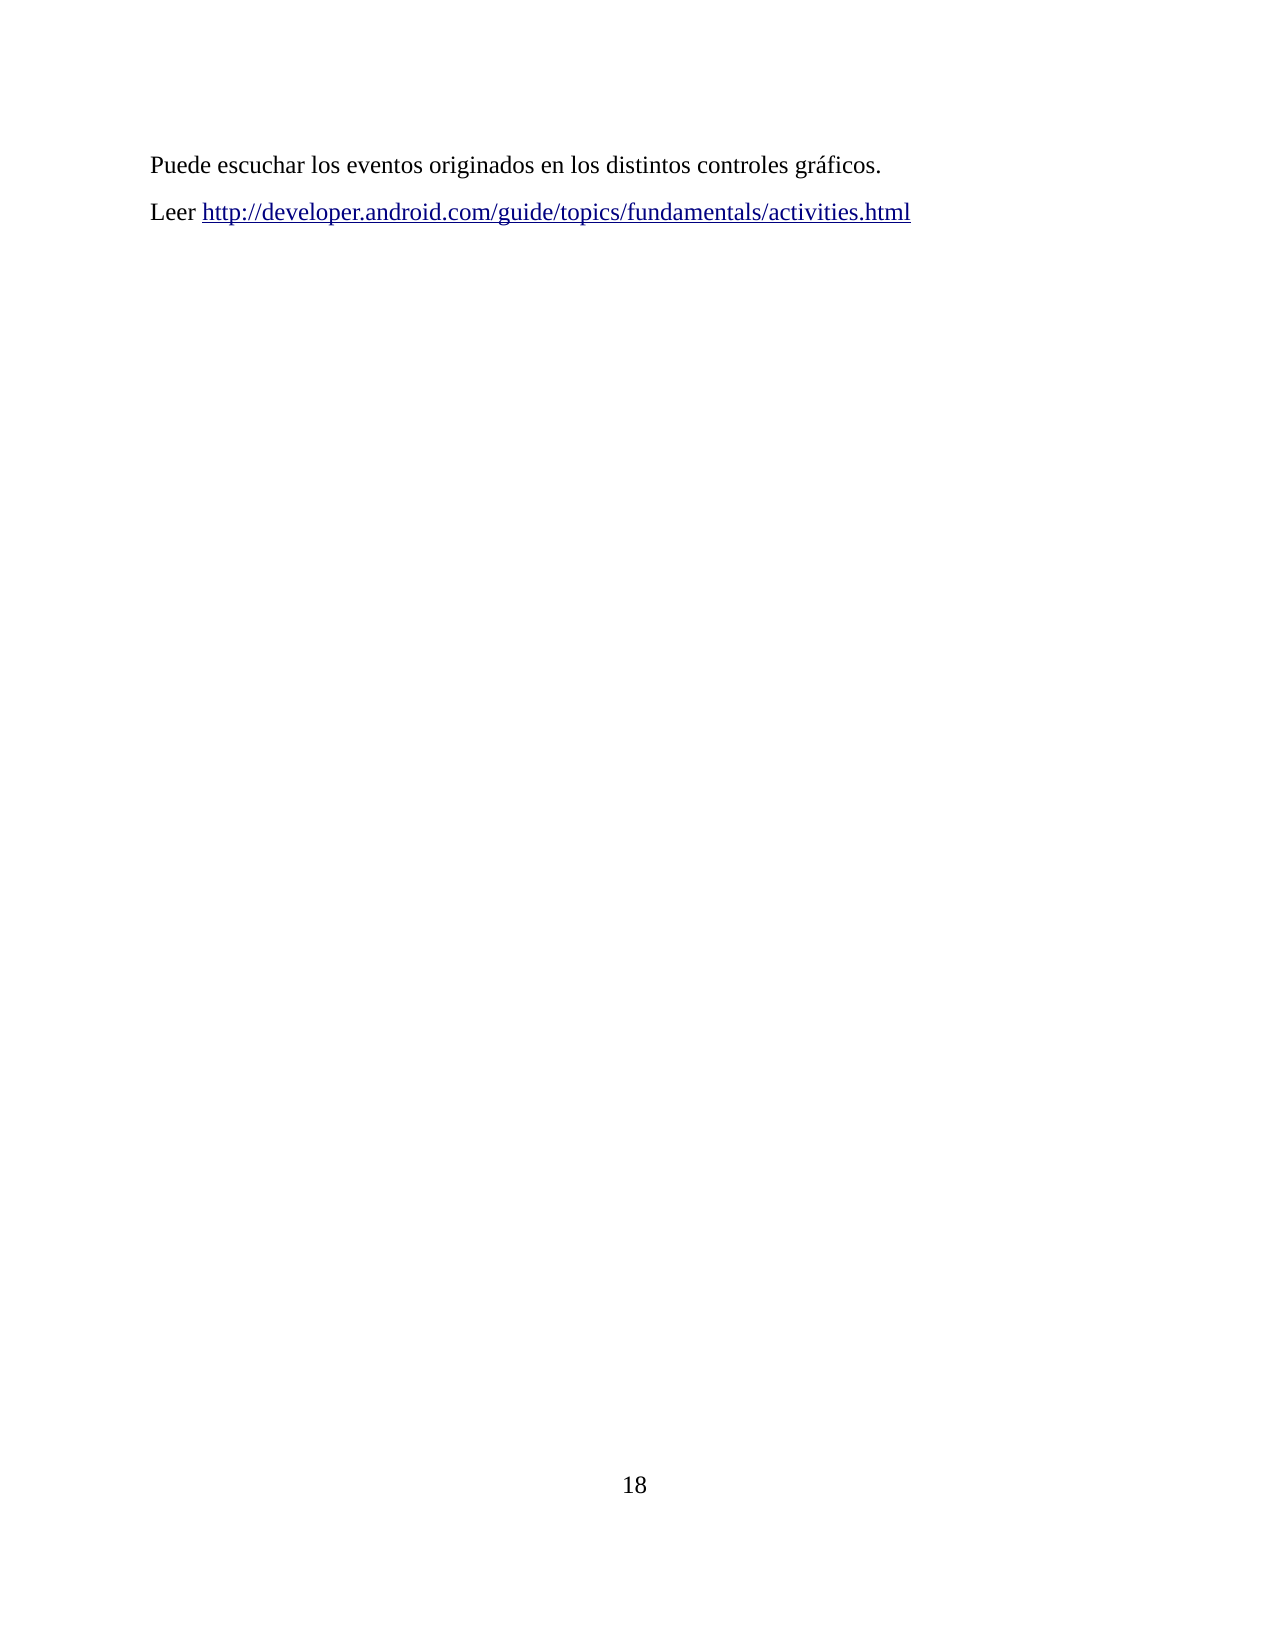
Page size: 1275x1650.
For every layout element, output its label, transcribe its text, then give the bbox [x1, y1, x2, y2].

text Leer http://developer.android.com/guide/topics/fundamentals/activities.html [150, 197, 1125, 225]
text Puede escuchar los eventos originados en los distintos controles gráficos. [150, 150, 1125, 179]
